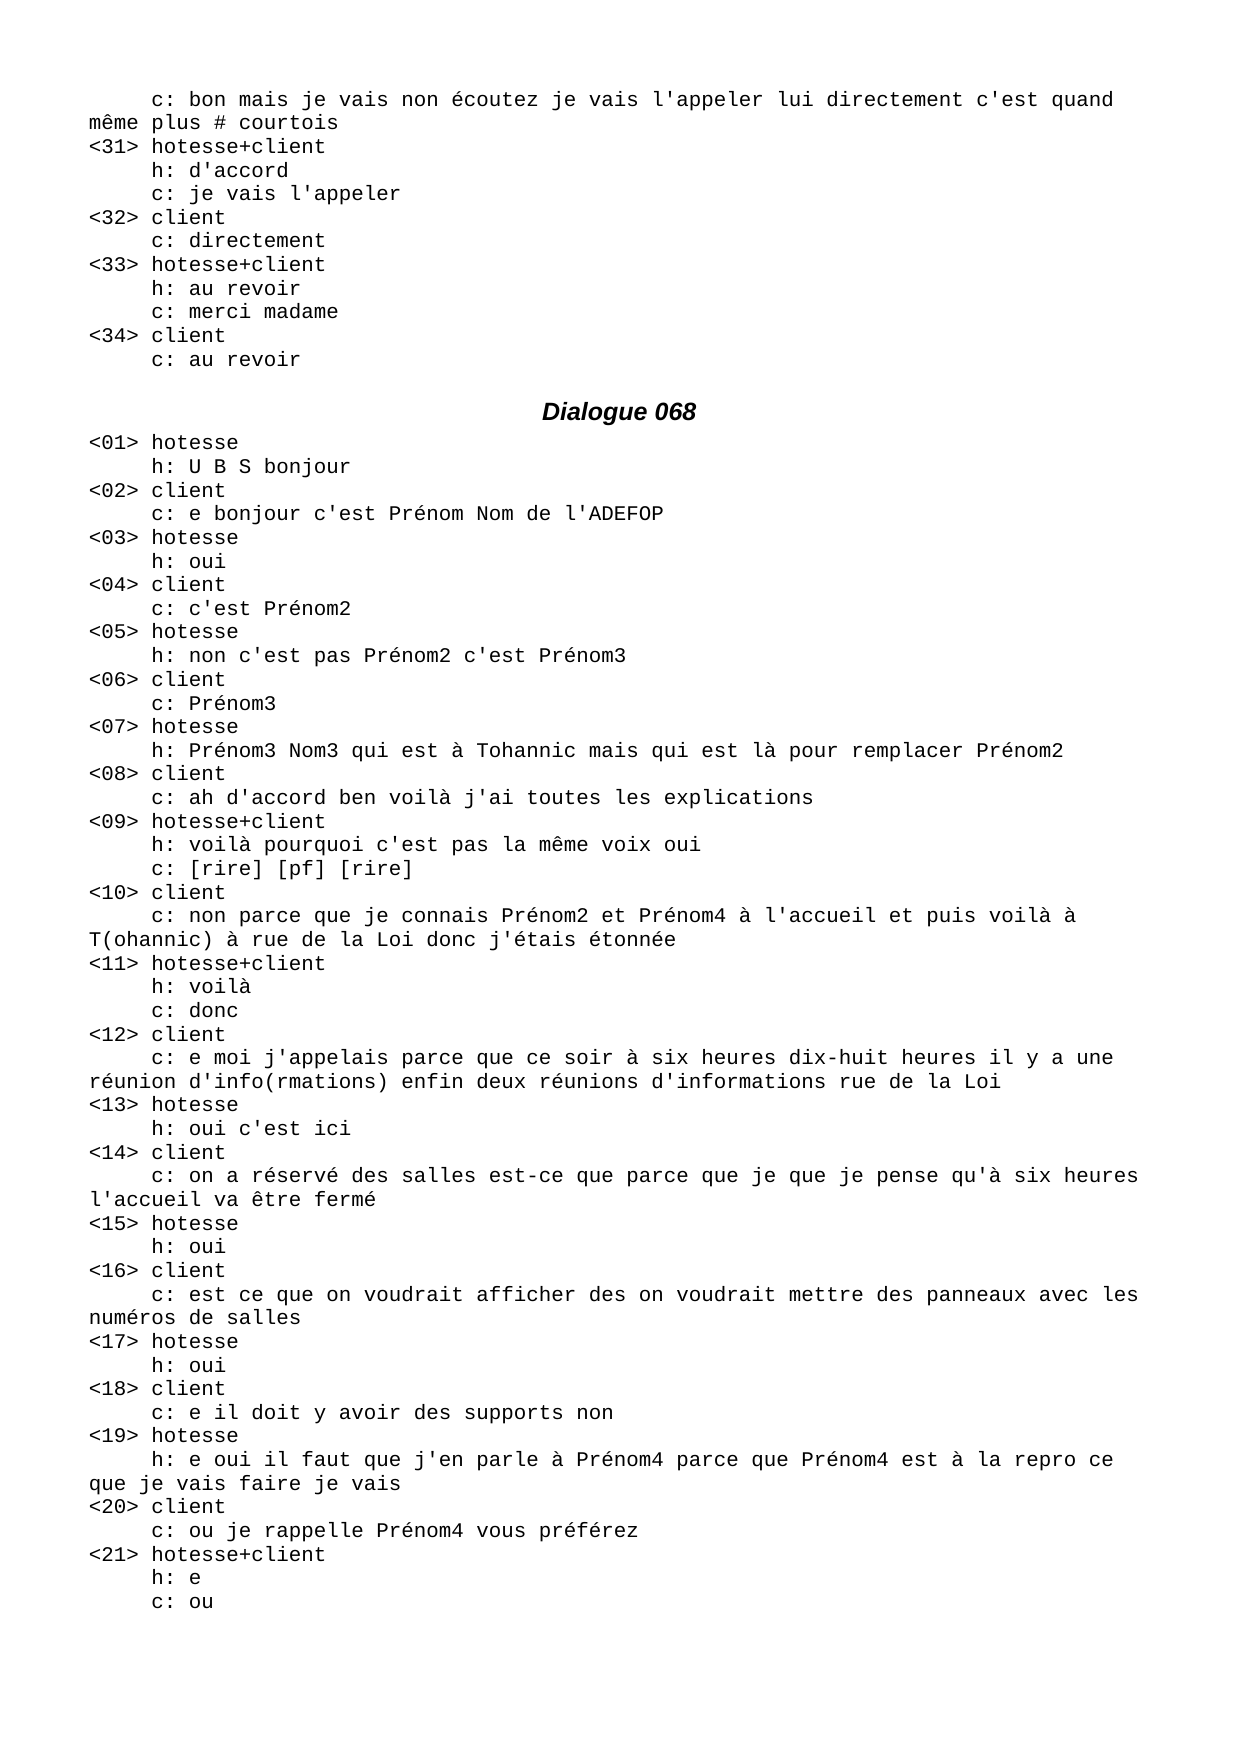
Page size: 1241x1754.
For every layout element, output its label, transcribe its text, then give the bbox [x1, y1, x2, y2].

text <08> client [89, 763, 1152, 787]
text c: donc [89, 1000, 1152, 1023]
text <06> client [89, 669, 1152, 692]
text h: non c'est pas Prénom2 c'est Prénom3 [89, 645, 1152, 669]
text <20> client [89, 1496, 1152, 1520]
text c: ou [89, 1591, 1152, 1615]
text <02> client [89, 480, 1152, 503]
text c: Prénom3 [89, 692, 1152, 716]
text <01> hotesse [89, 432, 1152, 456]
text <05> hotesse [89, 622, 1152, 645]
text <32> client [89, 207, 1152, 231]
text <34> client [89, 325, 1152, 349]
text <16> client [89, 1260, 1152, 1284]
text h: voilà pourquoi c'est pas la même voix oui [89, 834, 1152, 858]
text c: e bonjour c'est Prénom Nom de l'ADEFOP [89, 503, 1152, 527]
text h: voilà [89, 976, 1152, 1000]
text <15> hotesse [89, 1213, 1152, 1236]
text c: [rire] [pf] [rire] [89, 858, 1152, 882]
text c: est ce que on voudrait afficher des on voudrait mettre des panneaux avec les numéros de salles [89, 1284, 1152, 1331]
text h: oui [89, 1354, 1152, 1378]
text <09> hotesse+client [89, 811, 1152, 834]
text <04> client [89, 574, 1152, 598]
text h: U B S bonjour [89, 456, 1152, 480]
text c: e il doit y avoir des supports non [89, 1402, 1152, 1426]
text h: e [89, 1567, 1152, 1591]
text c: au revoir [89, 349, 1152, 372]
text c: je vais l'appeler [89, 183, 1152, 207]
text h: e oui il faut que j'en parle à Prénom4 parce que Prénom4 est à la repro ce que je vais faire je vais [89, 1449, 1152, 1496]
text c: c'est Prénom2 [89, 598, 1152, 622]
text c: ah d'accord ben voilà j'ai toutes les explications [89, 787, 1152, 811]
text <18> client [89, 1378, 1152, 1402]
text c: on a réservé des salles est-ce que parce que je que je pense qu'à six heures l'accueil va être fermé [89, 1165, 1152, 1213]
text <21> hotesse+client [89, 1544, 1152, 1567]
text c: ou je rappelle Prénom4 vous préférez [89, 1520, 1152, 1544]
subtitle Dialogue 068 [89, 397, 1152, 426]
text <12> client [89, 1023, 1152, 1047]
text <11> hotesse+client [89, 953, 1152, 976]
text <14> client [89, 1142, 1152, 1165]
text c: merci madame [89, 301, 1152, 325]
text h: Prénom3 Nom3 qui est à Tohannic mais qui est là pour remplacer Prénom2 [89, 740, 1152, 763]
text h: au revoir [89, 278, 1152, 301]
text <13> hotesse [89, 1094, 1152, 1118]
text c: bon mais je vais non écoutez je vais l'appeler lui directement c'est quand même plus # courtois [89, 89, 1152, 136]
text h: oui [89, 551, 1152, 574]
text <10> client [89, 882, 1152, 905]
text h: oui c'est ici [89, 1118, 1152, 1142]
text c: e moi j'appelais parce que ce soir à six heures dix-huit heures il y a une réunion d'info(rmations) enfin deux réunions d'informations rue de la Loi [89, 1047, 1152, 1094]
text <31> hotesse+client [89, 136, 1152, 159]
text c: directement [89, 231, 1152, 254]
text <07> hotesse [89, 716, 1152, 740]
text h: d'accord [89, 159, 1152, 183]
text c: non parce que je connais Prénom2 et Prénom4 à l'accueil et puis voilà à T(ohannic) à rue de la Loi donc j'étais étonnée [89, 905, 1152, 953]
text <03> hotesse [89, 527, 1152, 551]
text <17> hotesse [89, 1331, 1152, 1354]
text <19> hotesse [89, 1426, 1152, 1449]
text <33> hotesse+client [89, 254, 1152, 278]
text h: oui [89, 1236, 1152, 1260]
